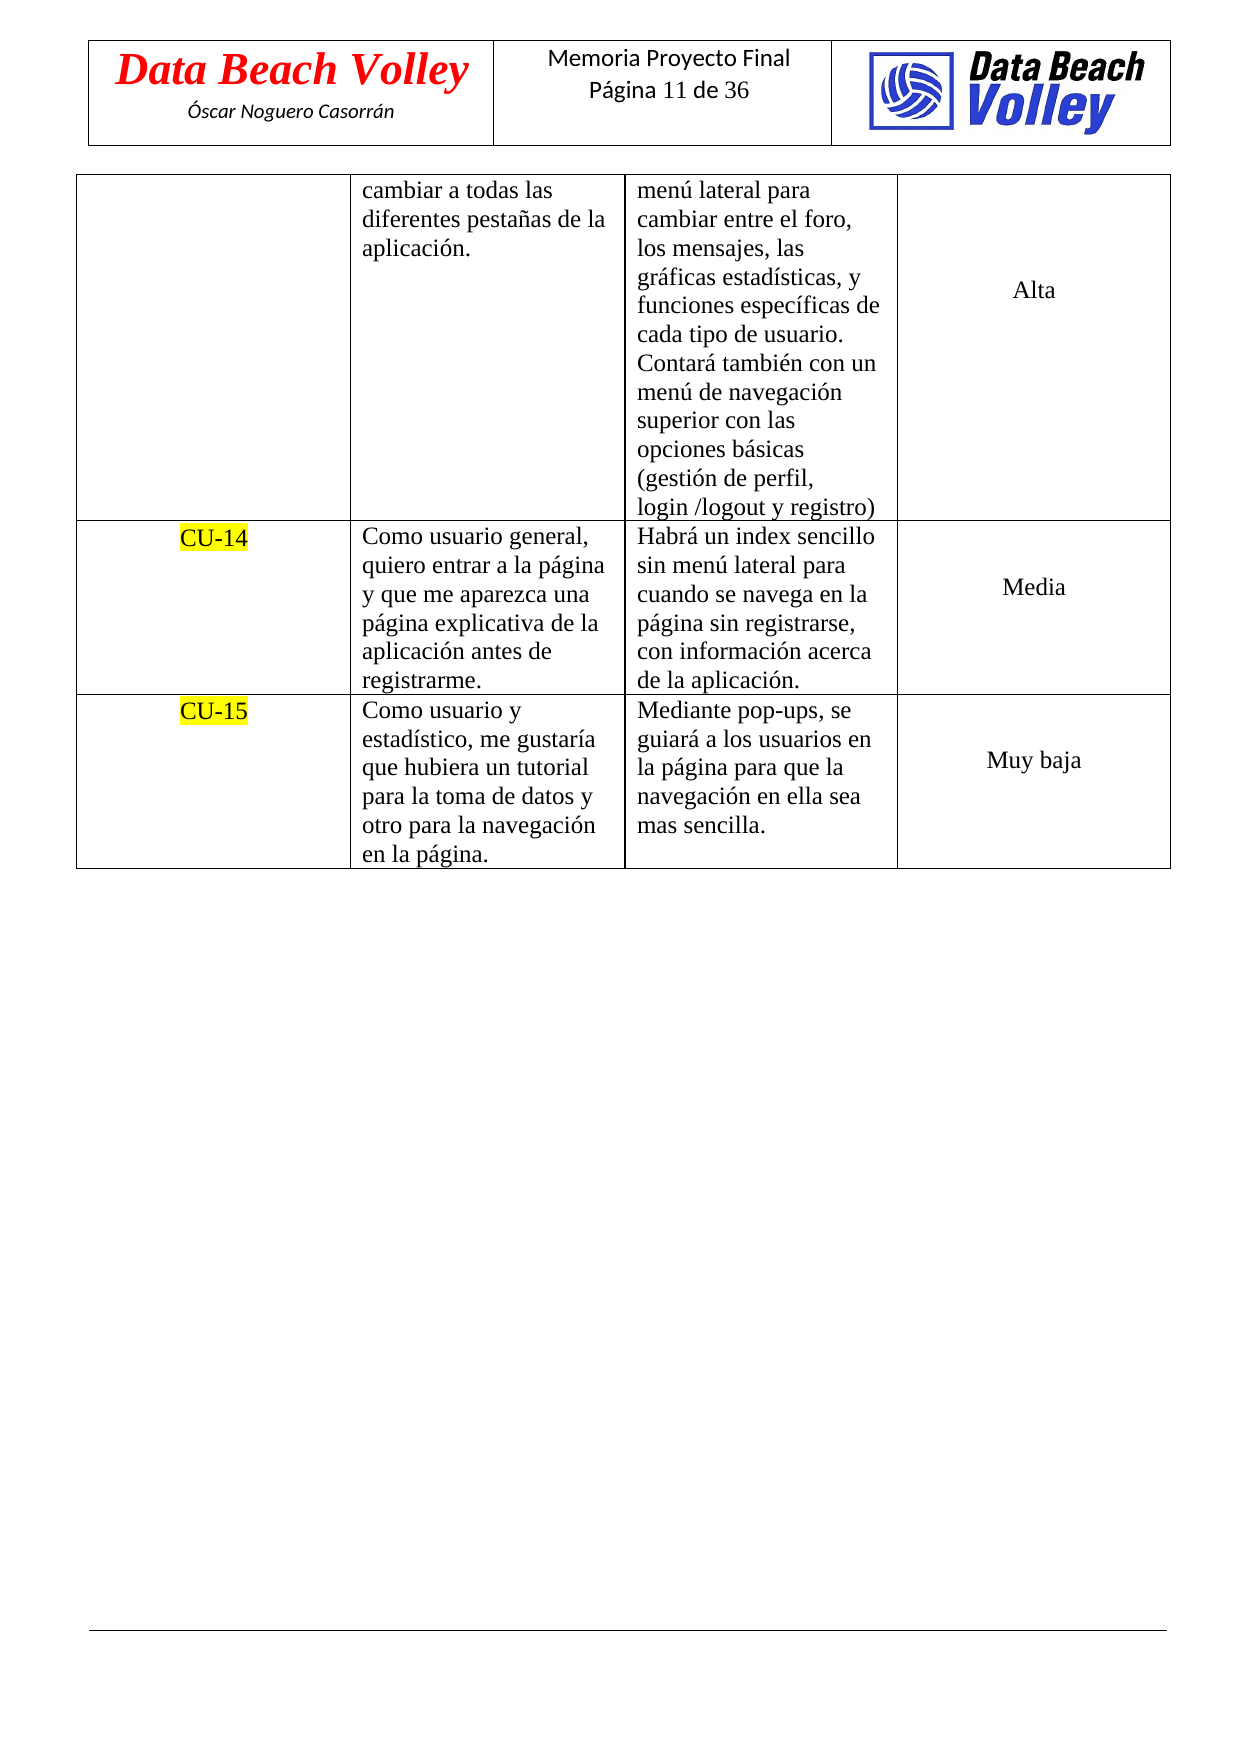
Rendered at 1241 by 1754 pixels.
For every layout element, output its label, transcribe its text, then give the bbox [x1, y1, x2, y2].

table_cell Como usuario y estadístico, me gustaría que hubiera un tutorial para la toma de datos y otro para la navegación en la página. [351, 695, 624, 867]
table_cell Habrá un index sencillo sin menú lateral para cuando se navega en la página sin registrarse, con información acerca de la aplicación. [626, 521, 897, 694]
table_cell CU-15 [77, 695, 350, 867]
table_cell menú lateral para cambiar entre el foro, los mensajes, las gráficas estadísticas, y funciones específicas de cada tipo de usuario. Contará también con un menú de navegación superior con las opciones básicas (gestión de perfil, login /logout y registro) [626, 175, 897, 520]
table_cell Muy baja [898, 695, 1170, 867]
table_cell Alta [898, 175, 1170, 520]
table_cell Media [898, 521, 1170, 694]
table_cell CU-14 [77, 521, 350, 694]
table_cell [77, 175, 350, 520]
picture [867, 48, 1148, 137]
table_cell Como usuario general, quiero entrar a la página y que me aparezca una página explicativa de la aplicación antes de registrarme. [351, 521, 624, 694]
table_cell cambiar a todas las diferentes pestañas de la aplicación. [351, 175, 624, 520]
table_cell Mediante pop-ups, se guiará a los usuarios en la página para que la navegación en ella sea mas sencilla. [626, 695, 897, 867]
